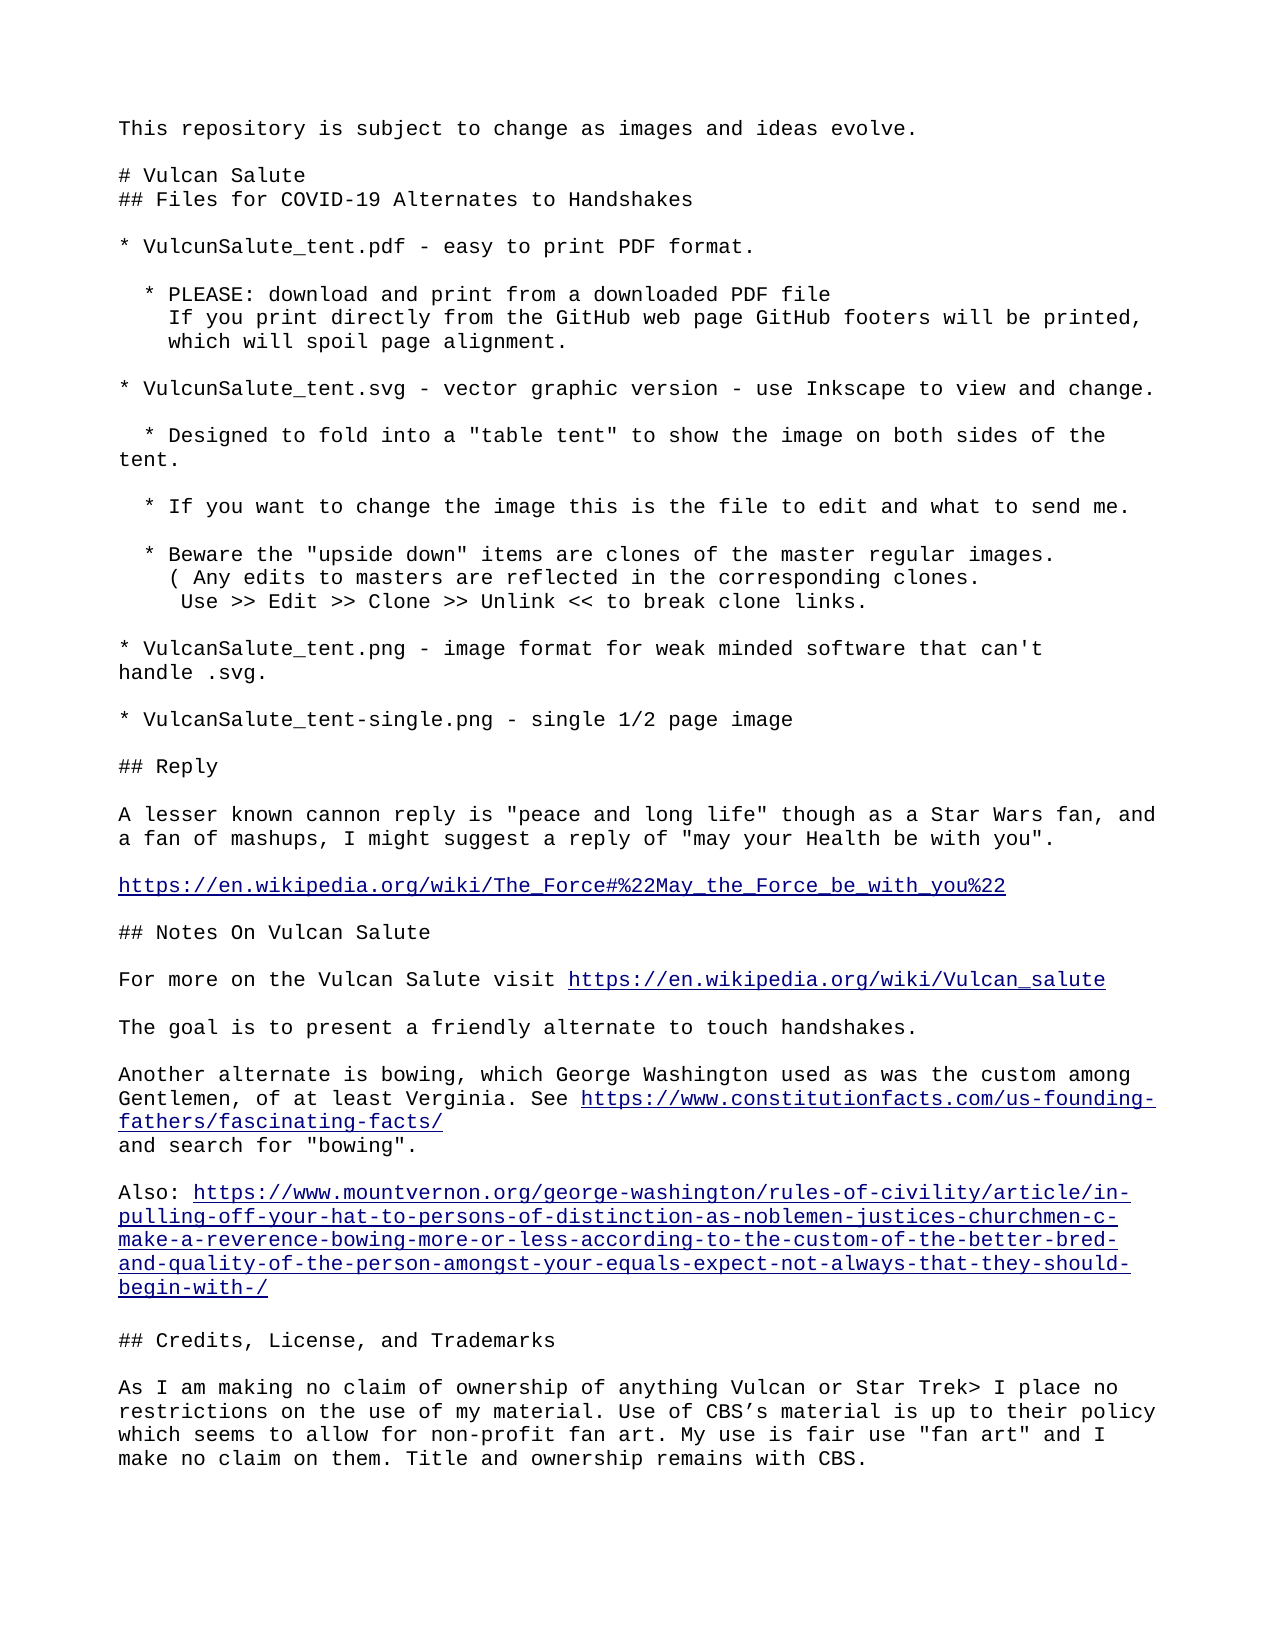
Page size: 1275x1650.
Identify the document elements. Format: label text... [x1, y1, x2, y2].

text Also: https://www.mountvernon.org/george-washington/rules-of-civility/article/in-pulling-off-your-hat-to-persons-of-distinction-as-noblemen-justices-churchmen-c-make-a-reverence-bowing-more-or-less-according-to-the-custom-of-the-better-bred-and-quality-of-the-person-amongst-your-equals-expect-not-always-that-they-should-begin-with-/ [118, 1182, 1157, 1300]
text and search for "bowing". [118, 1135, 1157, 1158]
text The goal is to present a friendly alternate to touch handshakes. [118, 1017, 1157, 1040]
text which will spoil page alignment. [118, 331, 1157, 354]
text ( Any edits to masters are reflected in the corresponding clones. [118, 567, 1157, 591]
text If you print directly from the GitHub web page GitHub footers will be printed, [118, 307, 1157, 331]
text Use >> Edit >> Clone >> Unlink << to break clone links. [118, 591, 1157, 615]
text ## Credits, License, and Trademarks [118, 1330, 1157, 1353]
text * Designed to fold into a "table tent" to show the image on both sides of the tent. [118, 426, 1157, 473]
text # Vulcan Salute [118, 165, 1157, 189]
text * PLEASE: download and print from a downloaded PDF file [118, 284, 1157, 307]
text Another alternate is bowing, which George Washington used as was the custom among [118, 1064, 1157, 1088]
text As I am making no claim of ownership of anything Vulcan or Star Trek> I place no restrictions on the use of my material. Use of CBS’s material is up to their policy which seems to allow for non-profit fan art. My use is fair use "fan art" and I make no claim on them. Title and ownership remains with CBS. [118, 1377, 1157, 1472]
text For more on the Vulcan Salute visit https://en.wikipedia.org/wiki/Vulcan_salute [118, 969, 1157, 993]
text Gentlemen, of at least Verginia. See https://www.constitutionfacts.com/us-founding-fathers/fascinating-facts/ [118, 1088, 1157, 1135]
text * VulcunSalute_tent.pdf - easy to print PDF format. [118, 236, 1157, 260]
text This repository is subject to change as images and ideas evolve. [118, 118, 1157, 142]
text ## Files for COVID-19 Alternates to Handshakes [118, 189, 1157, 213]
text A lesser known cannon reply is "peace and long life" though as a Star Wars fan, and a fan of mashups, I might suggest a reply of "may your Health be with you". [118, 804, 1157, 851]
text * If you want to change the image this is the file to edit and what to send me. [118, 496, 1157, 520]
text ## Notes On Vulcan Salute [118, 922, 1157, 946]
text * VulcunSalute_tent.svg - vector graphic version - use Inkscape to view and change. [118, 378, 1157, 402]
text https://en.wikipedia.org/wiki/The_Force#%22May_the_Force_be_with_you%22 [118, 875, 1157, 898]
text * VulcanSalute_tent.png - image format for weak minded software that can't handle .svg. [118, 638, 1157, 686]
text * Beware the "upside down" items are clones of the master regular images. [118, 544, 1157, 567]
text * VulcanSalute_tent-single.png - single 1/2 page image [118, 709, 1157, 733]
text ## Reply [118, 757, 1157, 780]
